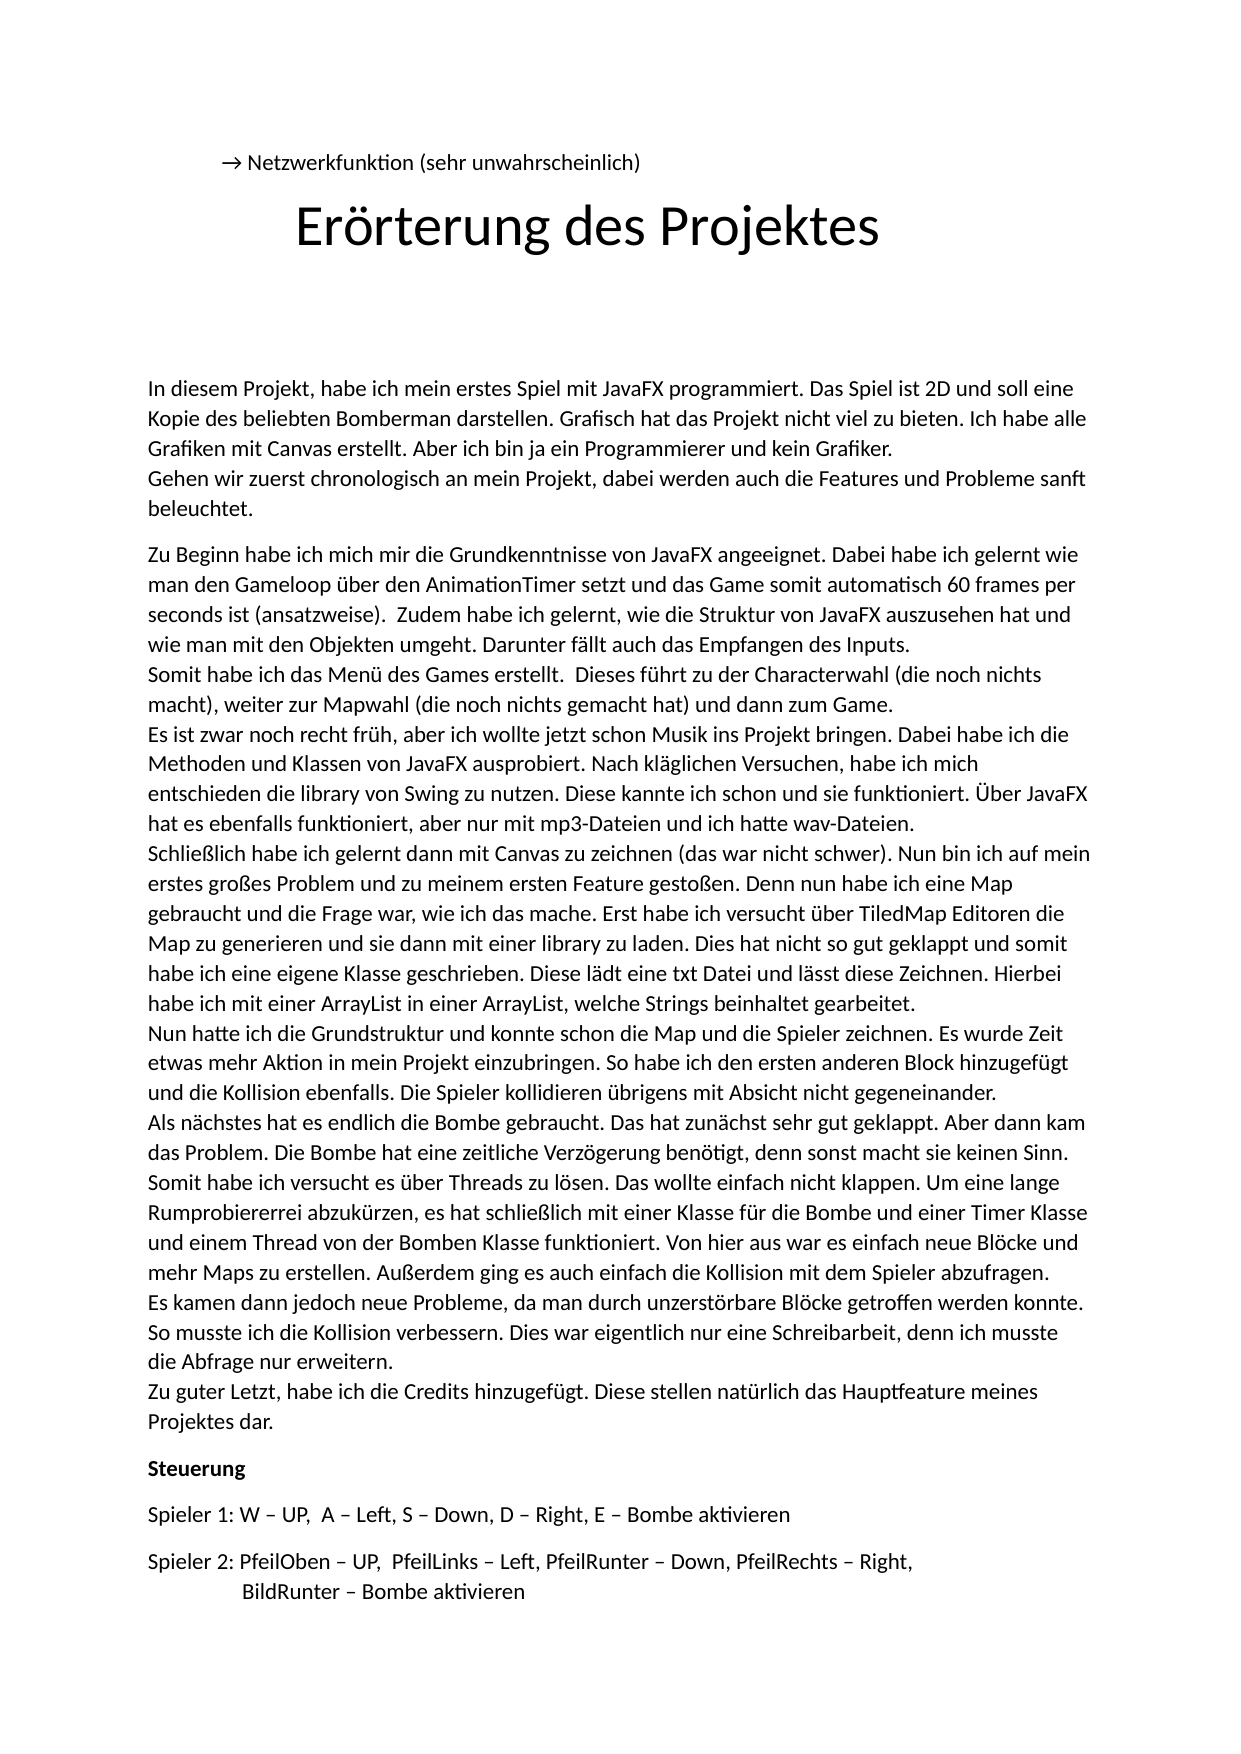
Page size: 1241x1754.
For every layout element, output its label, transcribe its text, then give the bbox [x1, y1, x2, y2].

text Zu Beginn habe ich mich mir die Grundkenntnisse von JavaFX angeeignet. Dabei habe ich gelernt wie man den Gameloop über den AnimationTimer setzt und das Game somit automatisch 60 frames per seconds ist (ansatzweise). Zudem habe ich gelernt, wie die Struktur von JavaFX auszusehen hat und wie man mit den Objekten umgeht. Darunter fällt auch das Empfangen des Inputs. Somit habe ich das Menü des Games erstellt. Dieses führt zu der Characterwahl (die noch nichts macht), weiter zur Mapwahl (die noch nichts gemacht hat) und dann zum Game. Es ist zwar noch recht früh, aber ich wollte jetzt schon Musik ins Projekt bringen. Dabei habe ich die Methoden und Klassen von JavaFX ausprobiert. Nach kläglichen Versuchen, habe ich mich entschieden die library von Swing zu nutzen. Diese kannte ich schon und sie funktioniert. Über JavaFX hat es ebenfalls funktioniert, aber nur mit mp3-Dateien und ich hatte wav-Dateien. Schließlich habe ich gelernt dann mit Canvas zu zeichnen (das war nicht schwer). Nun bin ich auf mein erstes großes Problem und zu meinem ersten Feature gestoßen. Denn nun habe ich eine Map gebraucht und die Frage war, wie ich das mache. Erst habe ich versucht über TiledMap Editoren die Map zu generieren und sie dann mit einer library zu laden. Dies hat nicht so gut geklappt und somit habe ich eine eigene Klasse geschrieben. Diese lädt eine txt Datei und lässt diese Zeichnen. Hierbei habe ich mit einer ArrayList in einer ArrayList, welche Strings beinhaltet gearbeitet. Nun hatte ich die Grundstruktur und konnte schon die Map und die Spieler zeichnen. Es wurde Zeit etwas mehr Aktion in mein Projekt einzubringen. So habe ich den ersten anderen Block hinzugefügt und die Kollision ebenfalls. Die Spieler kollidieren übrigens mit Absicht nicht gegeneinander. Als nächstes hat es endlich die Bombe gebraucht. Das hat zunächst sehr gut geklappt. Aber dann kam das Problem. Die Bombe hat eine zeitliche Verzögerung benötigt, denn sonst macht sie keinen Sinn. Somit habe ich versucht es über Threads zu lösen. Das wollte einfach nicht klappen. Um eine lange Rumprobiererrei abzukürzen, es hat schließlich mit einer Klasse für die Bombe und einer Timer Klasse und einem Thread von der Bomben Klasse funktioniert. Von hier aus war es einfach neue Blöcke und mehr Maps zu erstellen. Außerdem ging es auch einfach die Kollision mit dem Spieler abzufragen. Es kamen dann jedoch neue Probleme, da man durch unzerstörbare Blöcke getroffen werden konnte. So musste ich die Kollision verbessern. Dies war eigentlich nur eine Schreibarbeit, denn ich musste die Abfrage nur erweitern. Zu guter Letzt, habe ich die Credits hinzugefügt. Diese stellen natürlich das Hauptfeature meines Projektes dar. [148, 540, 1093, 1435]
text In diesem Projekt, habe ich mein erstes Spiel mit JavaFX programmiert. Das Spiel ist 2D und soll eine Kopie des beliebten Bomberman darstellen. Grafisch hat das Projekt nicht viel zu bieten. Ich habe alle Grafiken mit Canvas erstellt. Aber ich bin ja ein Programmierer und kein Grafiker. Gehen wir zuerst chronologisch an mein Projekt, dabei werden auch die Features und Probleme sanft beleuchtet. [148, 374, 1093, 522]
text → Netzwerkfunktion (sehr unwahrscheinlich) [148, 148, 1093, 176]
text Spieler 1: W – UP, A – Left, S – Down, D – Right, E – Bombe aktivieren [148, 1500, 1093, 1528]
text Steuerung [148, 1454, 1093, 1482]
text Spieler 2: PfeilOben – UP, PfeilLinks – Left, PfeilRunter – Down, PfeilRechts – Right, BildRunter – Bombe aktivieren [148, 1547, 1093, 1605]
text Erörterung des Projektes [148, 188, 1093, 259]
